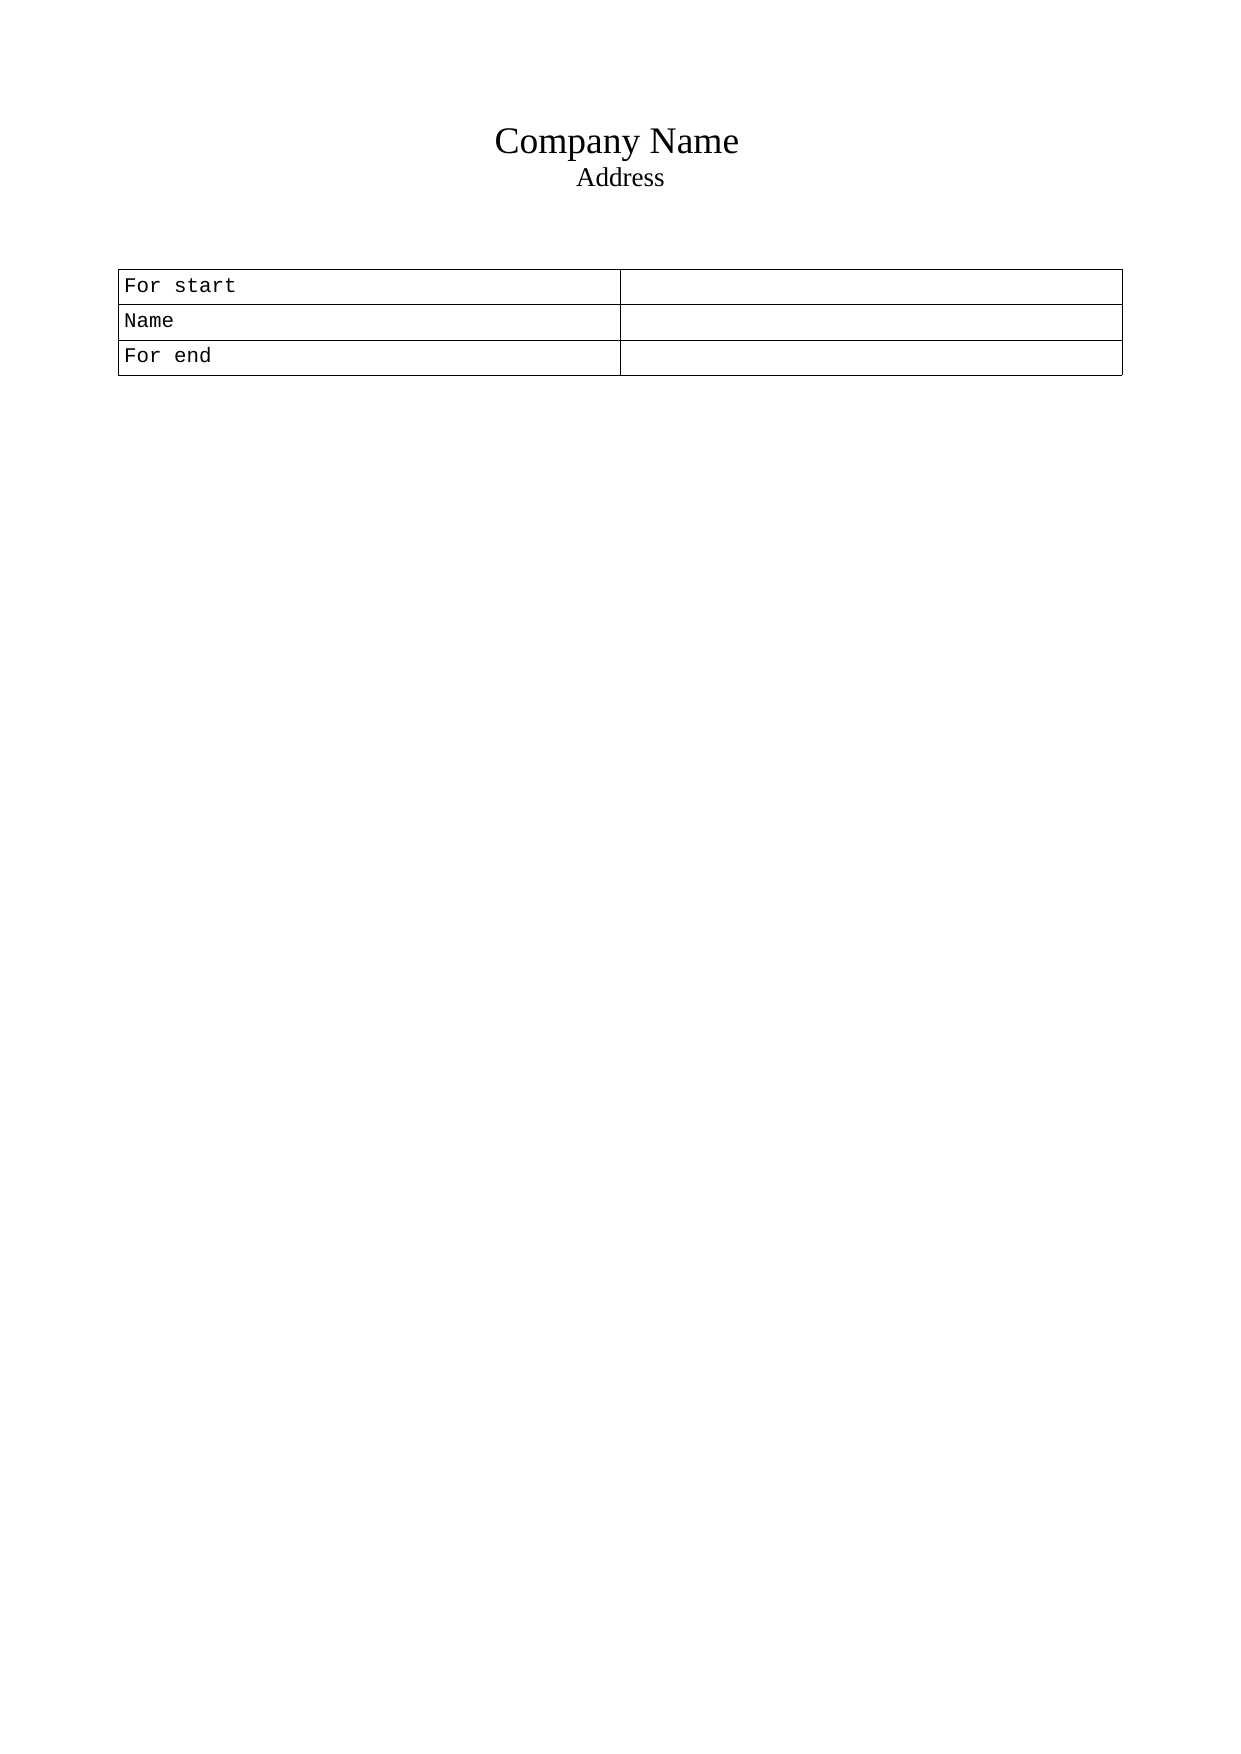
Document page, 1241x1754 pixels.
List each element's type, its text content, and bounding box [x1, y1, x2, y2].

table_cell [621, 341, 1122, 375]
table_header [621, 270, 1122, 304]
table_header For start [119, 270, 620, 304]
table_cell Name [119, 305, 620, 339]
table_cell For end [119, 341, 620, 375]
table_cell [621, 305, 1122, 339]
